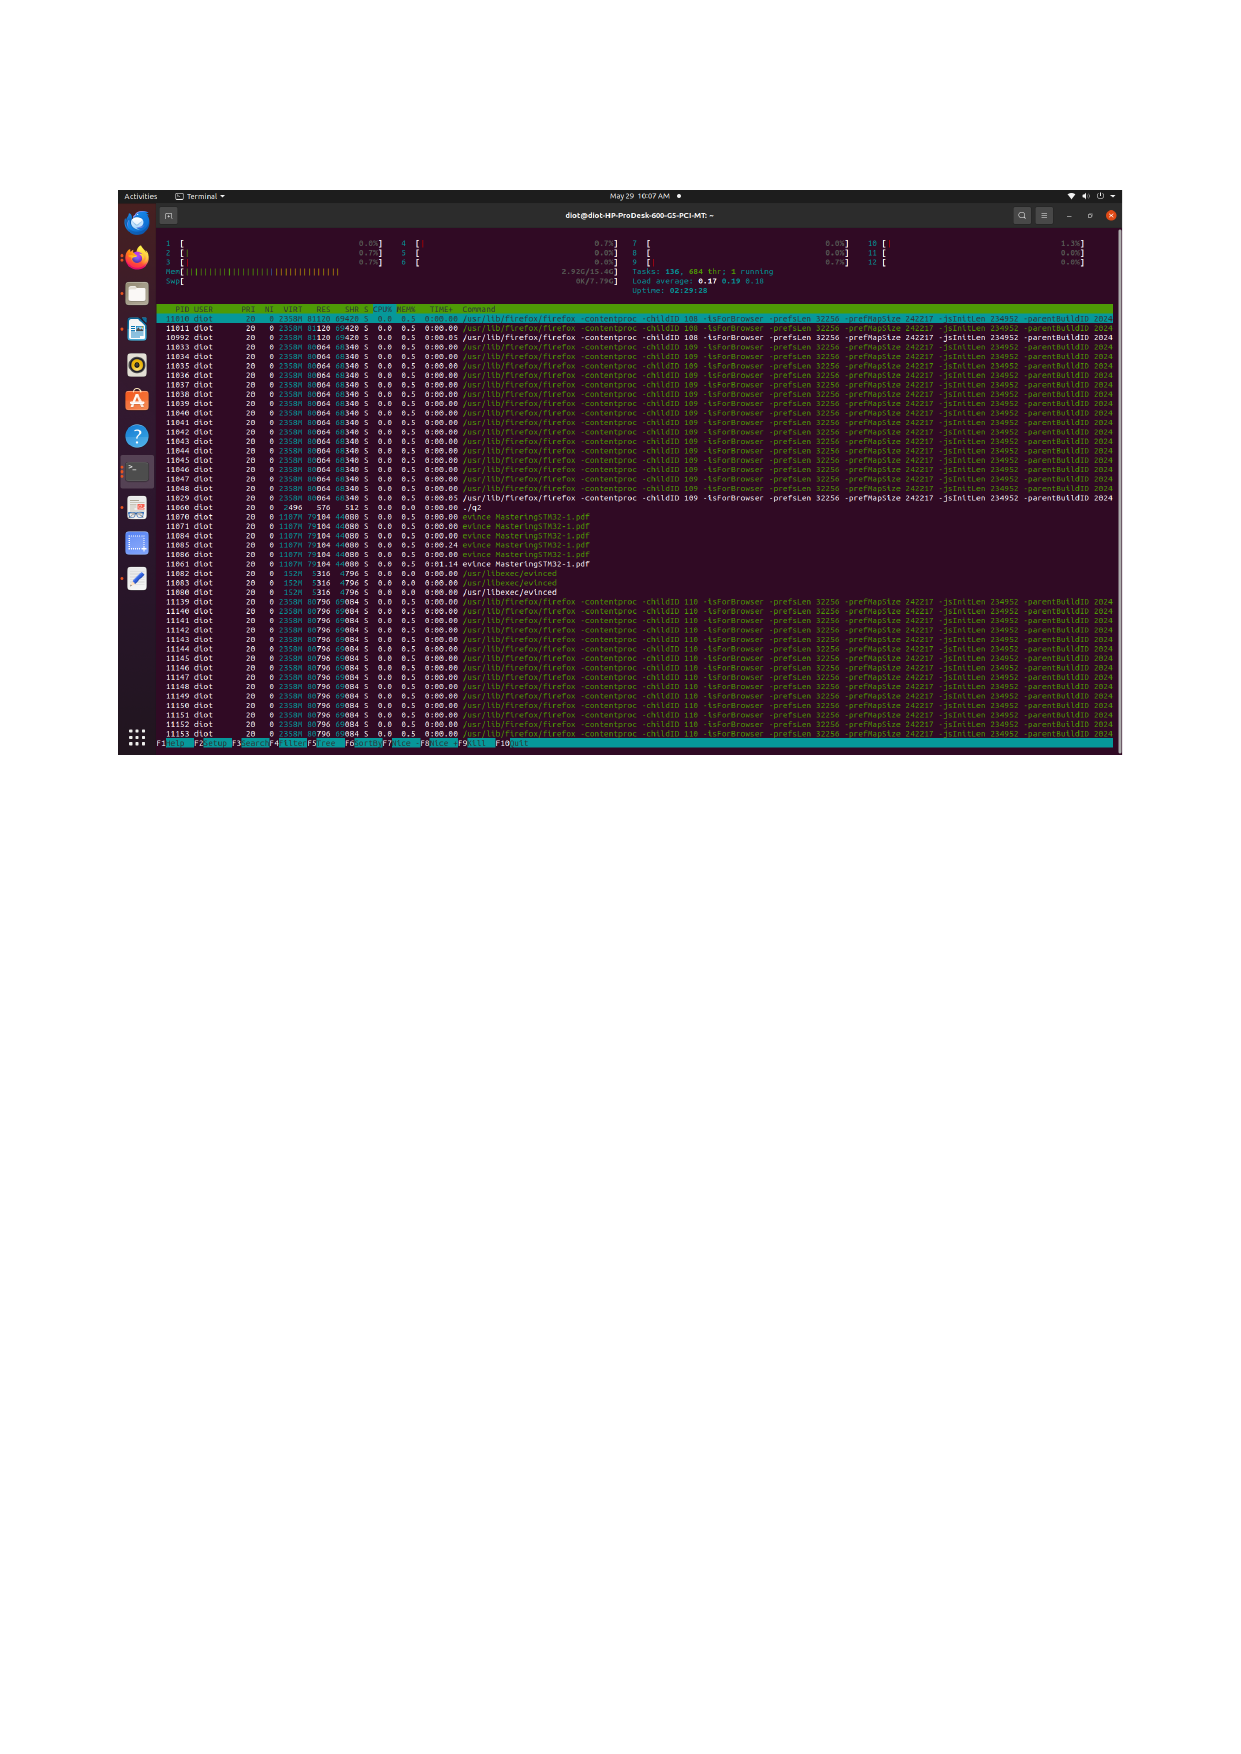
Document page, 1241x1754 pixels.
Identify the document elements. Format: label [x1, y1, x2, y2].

picture [118, 190, 1123, 755]
